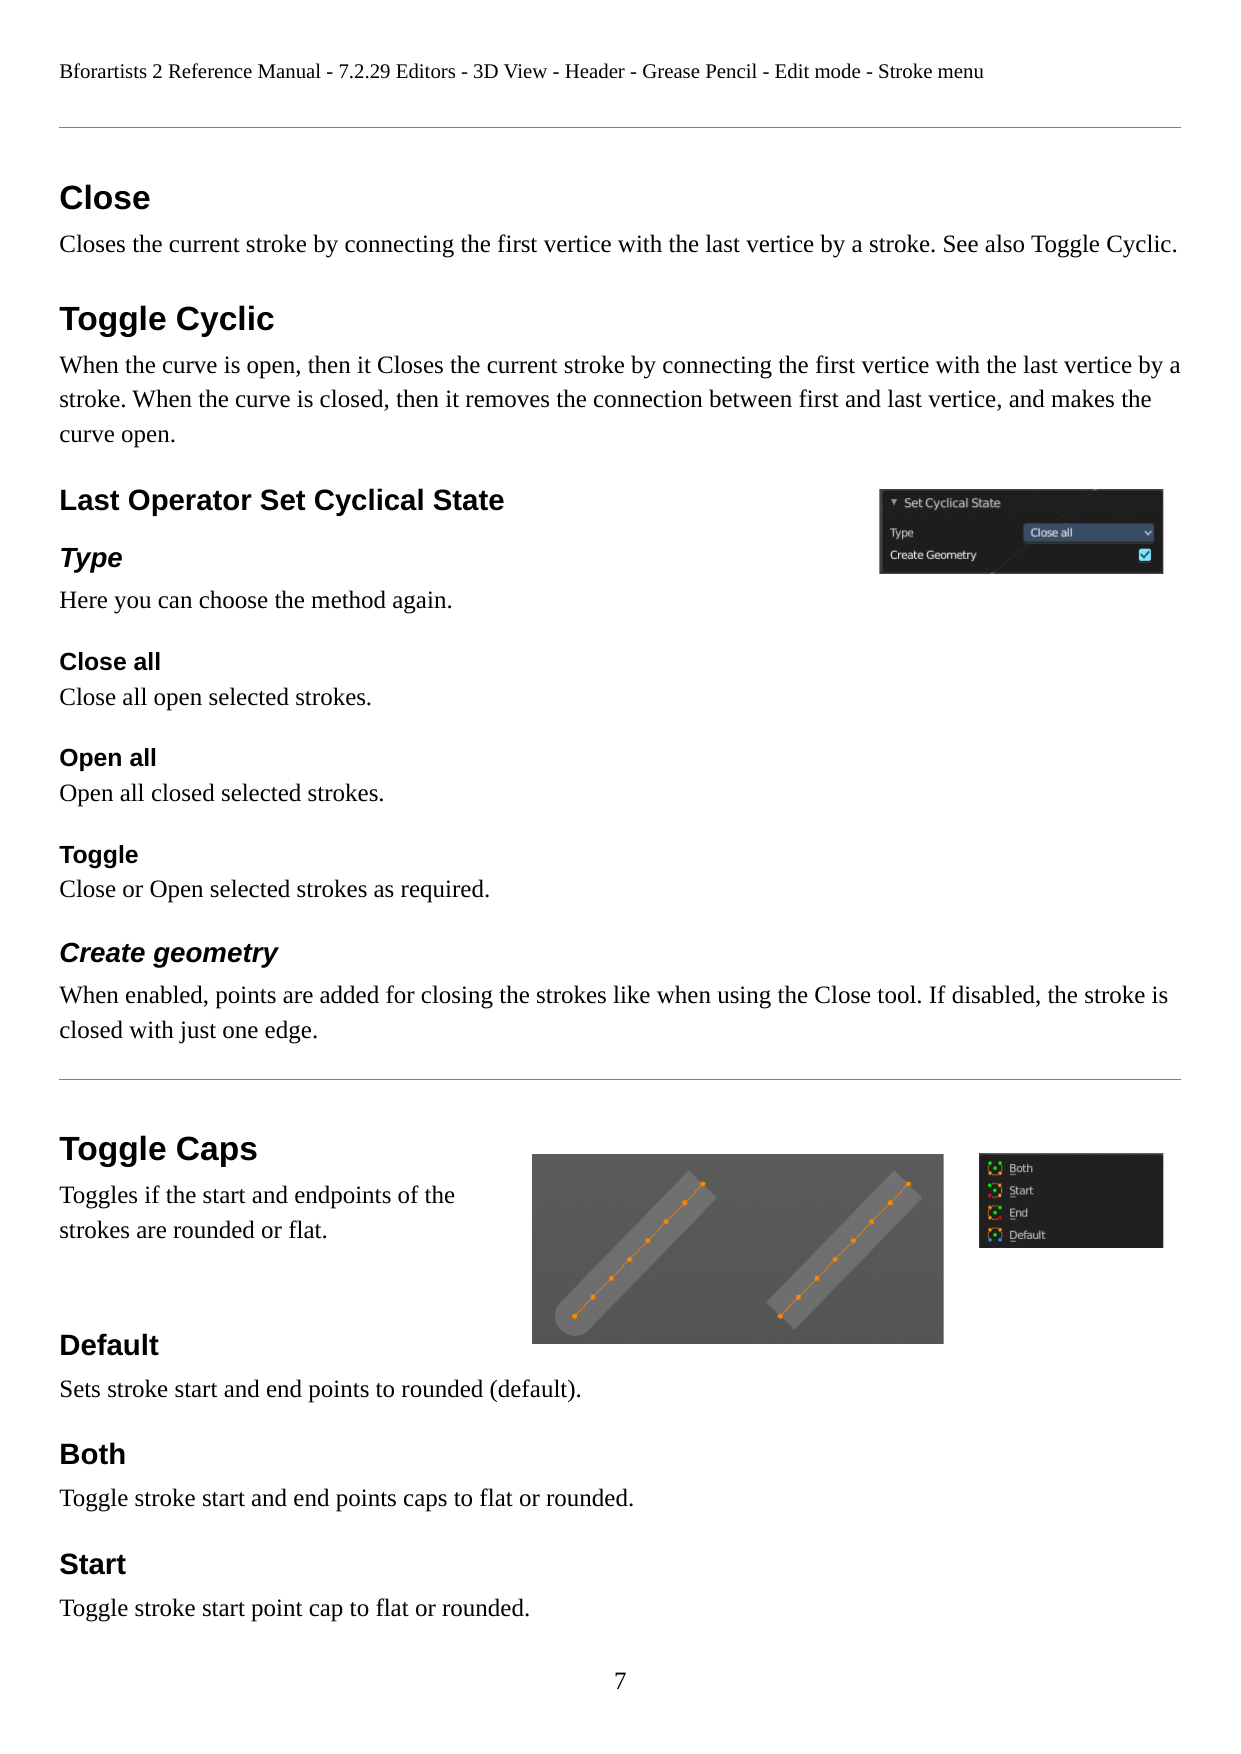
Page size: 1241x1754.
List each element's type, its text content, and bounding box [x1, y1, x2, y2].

text When the curve is open, then it Closes the current stroke by connecting the first vertice with the last vertice by a stroke. When the curve is closed, then it removes the connection between first and last vertice, and makes the curve open. [59, 350, 1181, 447]
subtitle Type [59, 541, 879, 573]
text Toggle stroke start point cap to flat or rounded. [59, 1593, 1181, 1622]
text [944, 1180, 979, 1243]
subtitle Close all [59, 647, 1181, 676]
subtitle Open all [59, 743, 1181, 772]
text Closes the current stroke by connecting the first vertice with the last vertice by a stroke. See also Toggle Cyclic. [59, 229, 1181, 257]
subtitle Close [59, 178, 1181, 216]
subtitle Start [59, 1547, 1181, 1581]
picture [532, 1154, 944, 1344]
subtitle Toggle Caps [59, 1129, 1181, 1168]
subtitle Last Operator Set Cyclical State [59, 482, 1181, 516]
subtitle Both [59, 1437, 1181, 1471]
text Toggle stroke start and end points caps to flat or rounded. [59, 1483, 1181, 1512]
picture [979, 1153, 1164, 1248]
picture [879, 489, 1164, 574]
subtitle Default [59, 1327, 1181, 1361]
text Close all open selected strokes. [59, 682, 1181, 711]
subtitle Toggle Cyclic [59, 299, 1181, 337]
subtitle Create geometry [59, 936, 1181, 968]
text Here you can choose the method again. [59, 586, 1181, 614]
text Toggles if the start and endpoints of the strokes are rounded or flat. [59, 1180, 532, 1243]
text Close or Open selected strokes as required. [59, 874, 1181, 903]
text Open all closed selected strokes. [59, 778, 1181, 807]
text Sets stroke start and end points to rounded (default). [59, 1374, 1181, 1402]
subtitle Toggle [59, 840, 1181, 868]
subtitle [1164, 541, 1181, 573]
text When enabled, points are added for closing the strokes like when using the Close tool. If disabled, the stroke is closed with just one edge. [59, 981, 1181, 1044]
